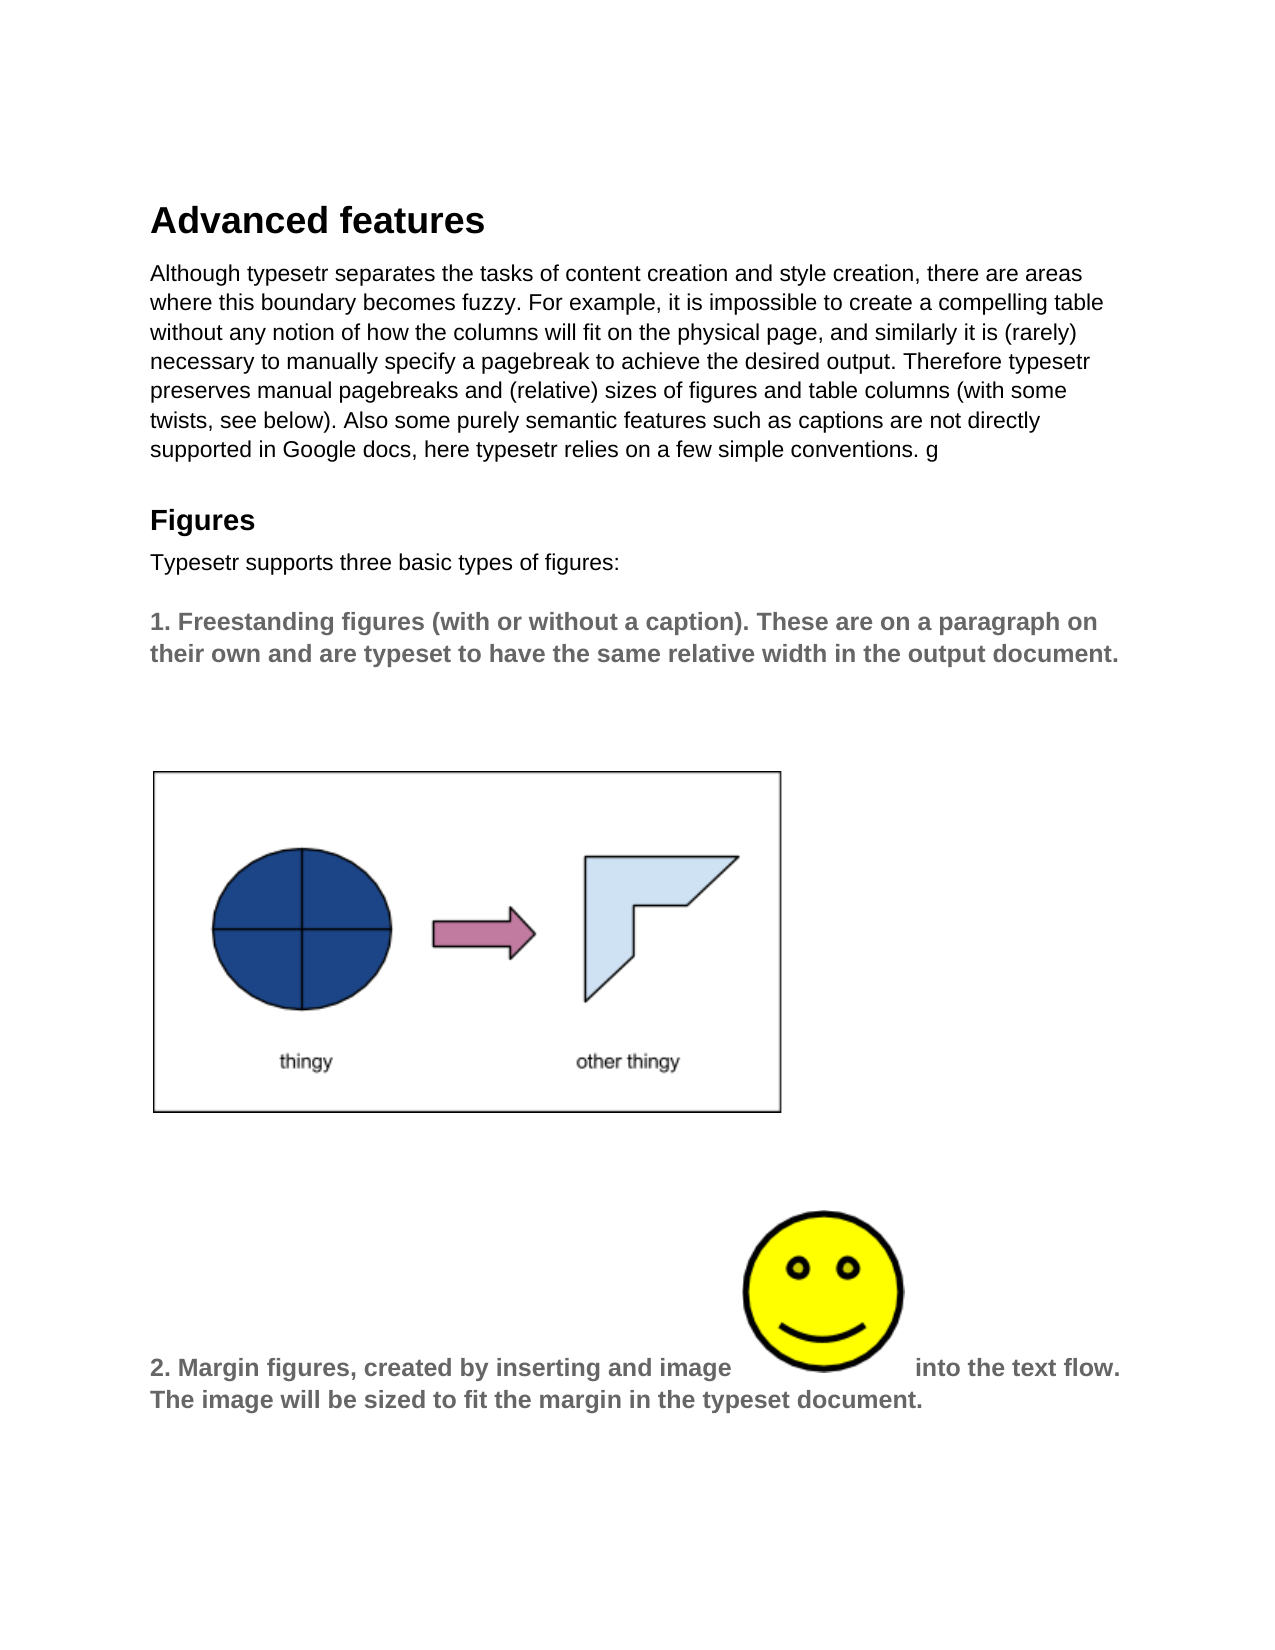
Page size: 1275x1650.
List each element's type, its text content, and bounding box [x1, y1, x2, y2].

subtitle Figures [150, 504, 1125, 536]
subtitle 2. Margin figures, created by inserting and image into the text flow. The image will be sized to fit the margin in the typeset document. [150, 1207, 1125, 1413]
picture [153, 771, 782, 1113]
subtitle 1. Freestanding figures (with or without a caption). These are on a paragraph on their own and are typeset to have the same relative width in the output document. [150, 608, 1125, 668]
subtitle Advanced features [150, 200, 1125, 242]
text Typesetr supports three basic types of figures: [150, 549, 1125, 575]
picture [742, 1210, 905, 1373]
text Although typesetr separates the tasks of content creation and style creation, there are areas where this boundary becomes fuzzy. For example, it is impossible to create a compelling table without any notion of how the columns will fit on the physical page, and similarly it is (rarely) necessary to manually specify a pagebreak to achieve the desired output. Therefore typesetr preserves manual pagebreaks and (relative) sizes of figures and table columns (with some twists, see below). Also some purely semantic features such as captions are not directly supported in Google docs, here typesetr relies on a few simple conventions. g [150, 261, 1125, 462]
